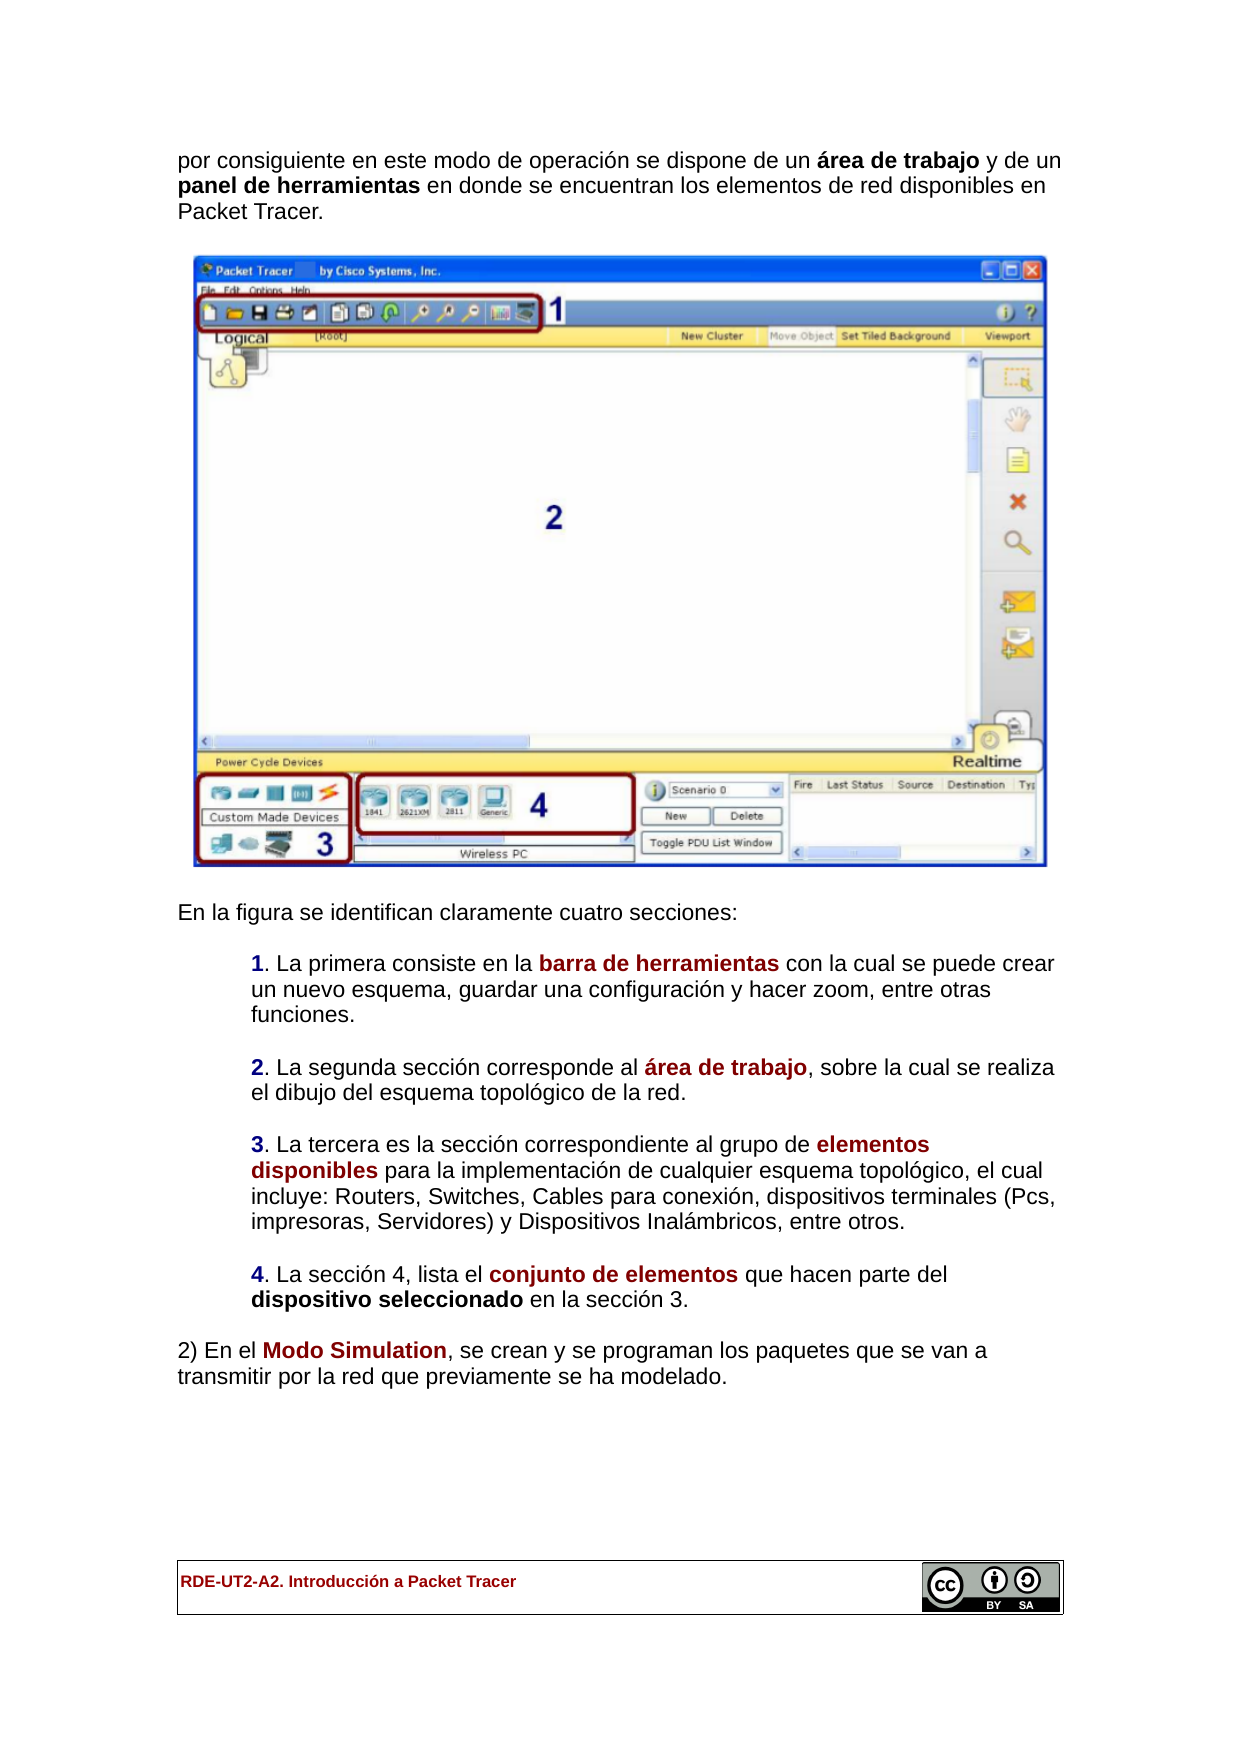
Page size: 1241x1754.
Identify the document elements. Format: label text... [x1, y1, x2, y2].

text En la figura se identifican claramente cuatro secciones: [177, 899, 1063, 925]
text 2) En el Modo Simulation, se crean y se programan los paquetes que se van a transmitir por la red que previamente se ha modelado. [177, 1338, 1063, 1389]
picture [922, 1562, 1060, 1612]
text por consiguiente en este modo de operación se dispone de un área de trabajo y de un panel de herramientas en donde se encuentran los elementos de red disponibles en Packet Tracer. [177, 148, 1063, 224]
text 2. La segunda sección corresponde al área de trabajo, sobre la cual se realiza el dibujo del esquema topológico de la red. [251, 1054, 1063, 1106]
picture [190, 250, 1050, 874]
text 4. La sección 4, lista el conjunto de elementos que hacen parte del dispositivo seleccionado en la sección 3. [251, 1261, 1063, 1313]
text 3. La tercera es la sección correspondiente al grupo de elementos disponibles para la implementación de cualquier esquema topológico, el cual incluye: Routers, Switches, Cables para conexión, dispositivos terminales (Pcs, impresoras, Servidores) y Dispositivos Inalámbricos, entre otros. [251, 1132, 1063, 1235]
text 1. La primera consiste en la barra de herramientas con la cual se puede crear un nuevo esquema, guardar una configuración y hacer zoom, entre otras funciones. [251, 951, 1063, 1028]
